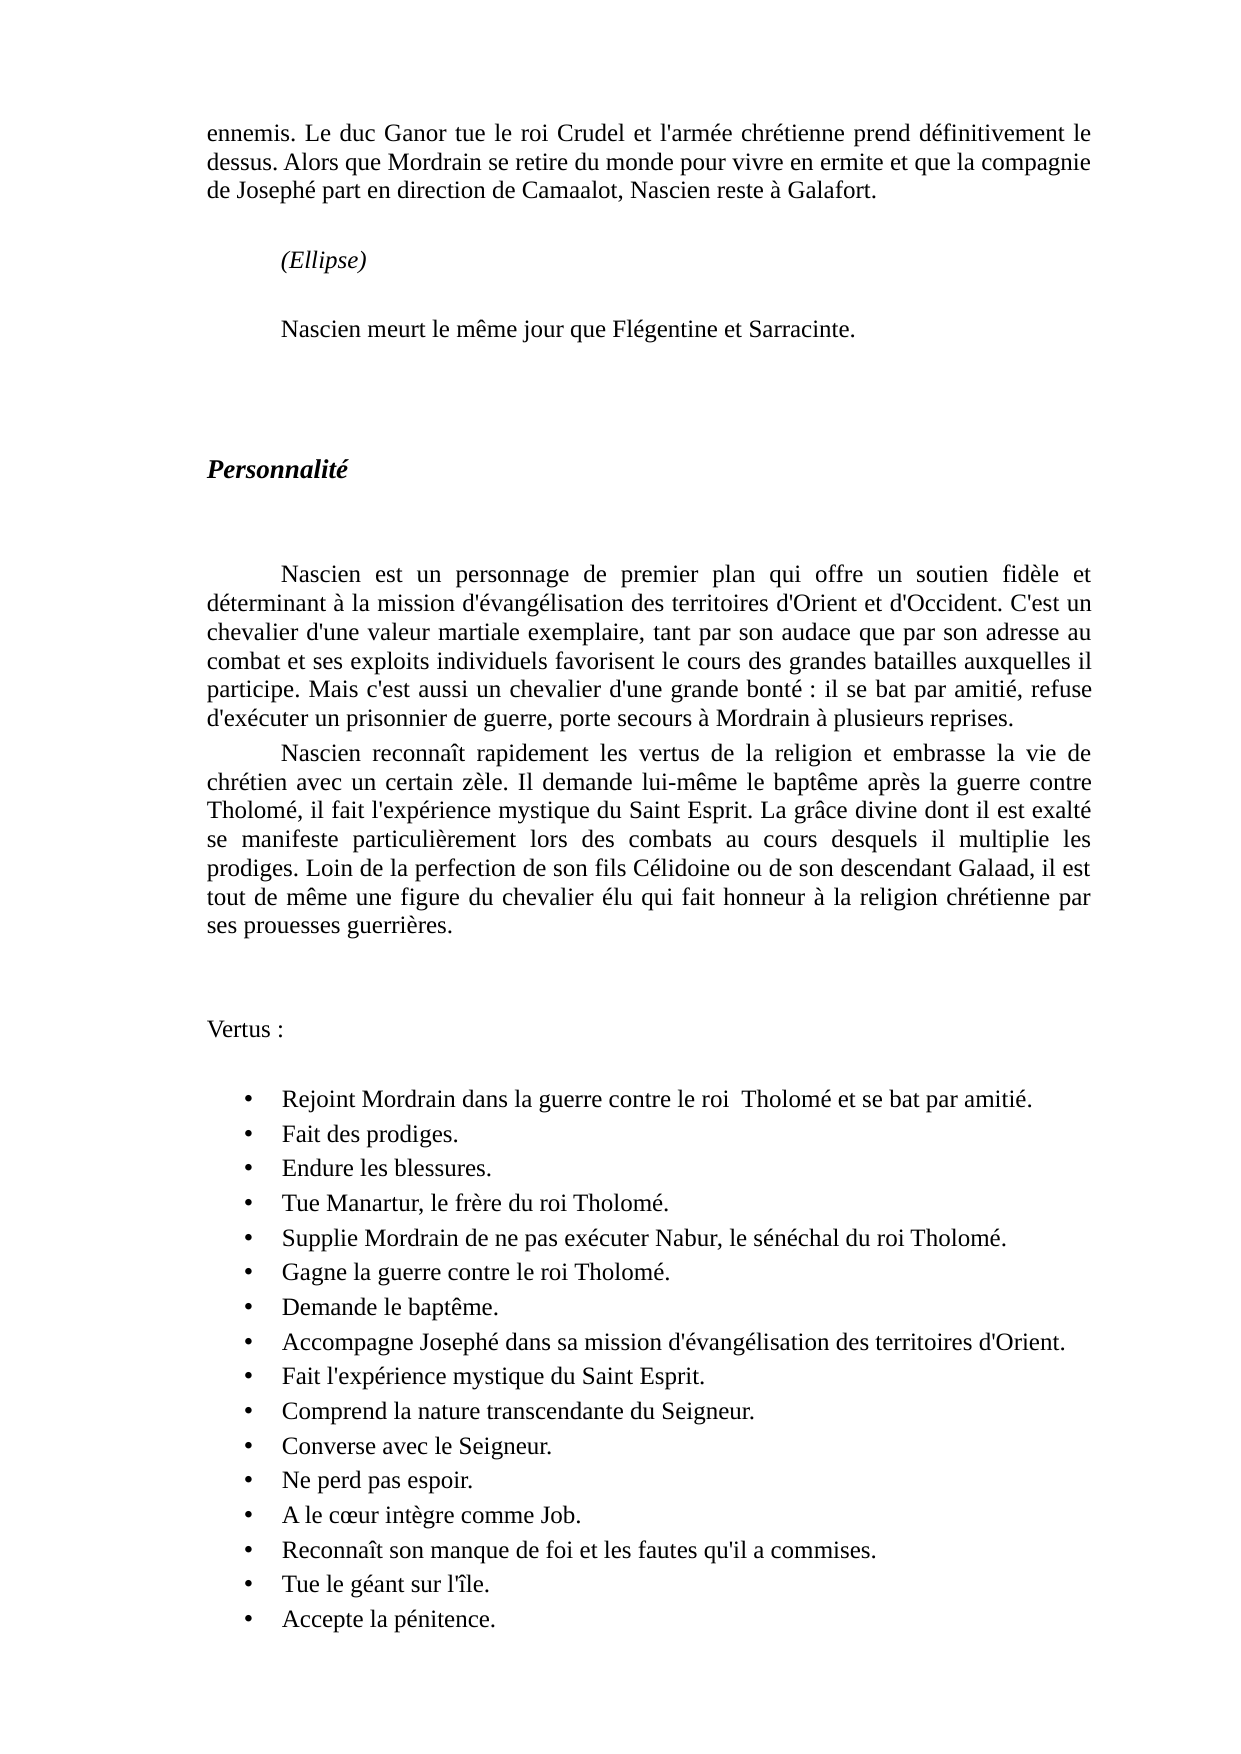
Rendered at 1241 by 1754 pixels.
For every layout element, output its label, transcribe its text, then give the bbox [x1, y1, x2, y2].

list Endure les blessures. [244, 1153, 1093, 1182]
text ennemis. Le duc Ganor tue le roi Crudel et l'armée chrétienne prend définitivement le dessus. Alors que Mordrain se retire du monde pour vivre en ermite et que la compagnie de Josephé part en direction de Camaalot, Nascien reste à Galafort. [207, 118, 1093, 204]
list Ne perd pas espoir. [244, 1466, 1093, 1494]
text Nascien meurt le même jour que Flégentine et Sarracinte. [207, 314, 1093, 343]
list Comprend la nature transcendante du Seigneur. [244, 1396, 1093, 1425]
list Reconnaît son manque de foi et les fautes qu'il a commises. [244, 1535, 1093, 1564]
list Rejoint Mordrain dans la guerre contre le roi Tholomé et se bat par amitié. [244, 1084, 1093, 1113]
text Vertus : [207, 1014, 1093, 1043]
list A le cœur intègre comme Job. [244, 1500, 1093, 1529]
list Gagne la guerre contre le roi Tholomé. [244, 1257, 1093, 1286]
text Nascien reconnaît rapidement les vertus de la religion et embrasse la vie de chrétien avec un certain zèle. Il demande lui-même le baptême après la guerre contre Tholomé, il fait l'expérience mystique du Saint Esprit. La grâce divine dont il est exalté se manifeste particulièrement lors des combats au cours desquels il multiplie les prodiges. Loin de la perfection de son fils Célidoine ou de son descendant Galaad, il est tout de même une figure du chevalier élu qui fait honneur à la religion chrétienne par ses prouesses guerrières. [207, 738, 1093, 939]
list Supplie Mordrain de ne pas exécuter Nabur, le sénéchal du roi Tholomé. [244, 1223, 1093, 1251]
list Accompagne Josephé dans sa mission d'évangélisation des territoires d'Orient. [244, 1327, 1093, 1356]
list Accepte la pénitence. [244, 1604, 1093, 1633]
text Nascien est un personnage de premier plan qui offre un soutien fidèle et déterminant à la mission d'évangélisation des territoires d'Orient et d'Occident. C'est un chevalier d'une valeur martiale exemplaire, tant par son audace que par son adresse au combat et ses exploits individuels favorisent le cours des grandes batailles auxquelles il participe. Mais c'est aussi un chevalier d'une grande bonté : il se bat par amitié, refuse d'exécuter un prisonnier de guerre, porte secours à Mordrain à plusieurs reprises. [207, 559, 1093, 732]
list Tue le géant sur l'île. [244, 1569, 1093, 1598]
list Tue Manartur, le frère du roi Tholomé. [244, 1188, 1093, 1217]
text Personnalité [207, 453, 1093, 484]
list Fait des prodiges. [244, 1119, 1093, 1147]
list Demande le baptême. [244, 1292, 1093, 1321]
list Converse avec le Seigneur. [244, 1431, 1093, 1459]
text (Ellipse) [207, 245, 1093, 274]
list Fait l'expérience mystique du Saint Esprit. [244, 1361, 1093, 1390]
